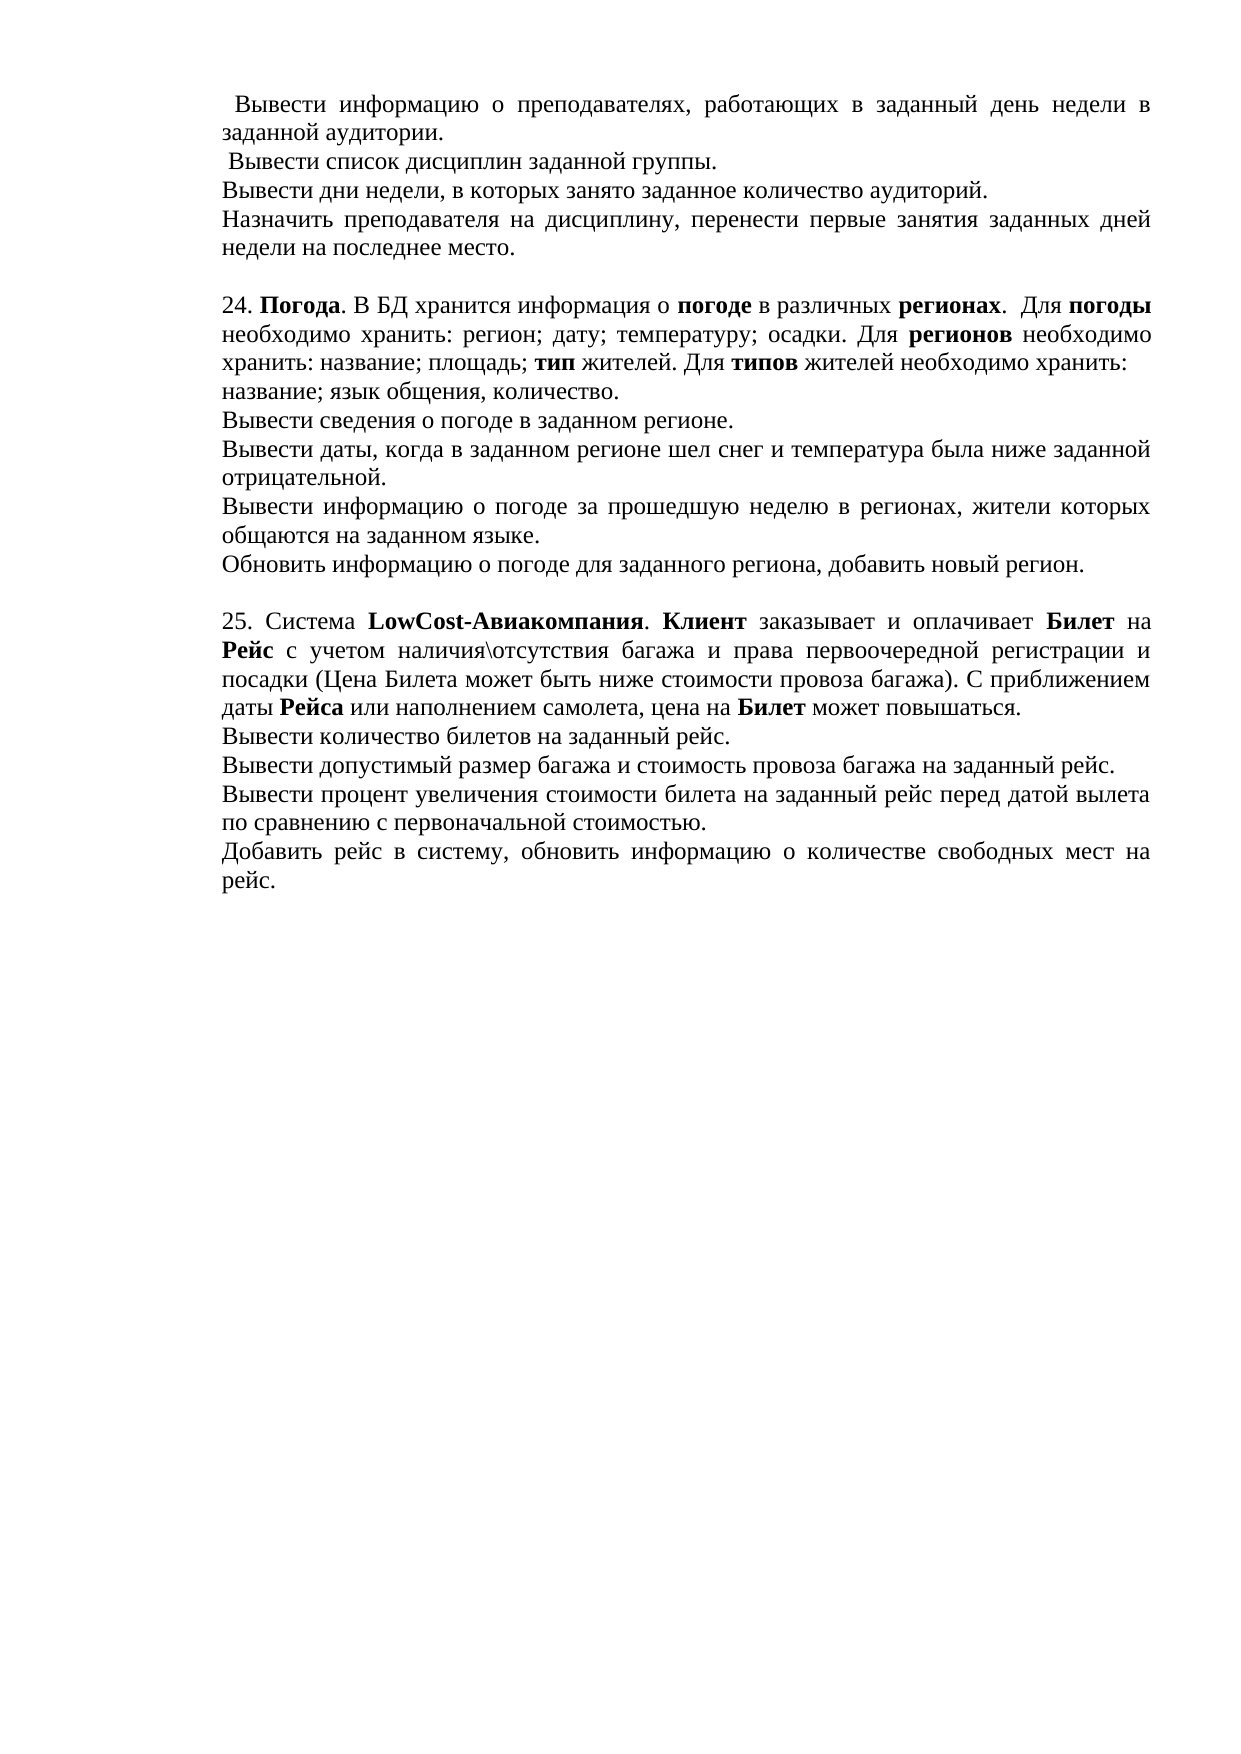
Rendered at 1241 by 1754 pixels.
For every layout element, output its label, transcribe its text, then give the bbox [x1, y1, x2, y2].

text Добавить рейс в систему, обновить информацию о количестве свободных мест на рейс. [222, 836, 1152, 894]
text Вывести даты, когда в заданном регионе шел снег и температура была ниже заданной отрицательной. [222, 434, 1152, 491]
text Назначить преподавателя на дисциплину, перенести первые занятия заданных дней недели на последнее место. [222, 204, 1152, 261]
text Вывести список дисциплин заданной группы. [222, 146, 1152, 175]
text Вывести допустимый размер багажа и стоимость провоза багажа на заданный рейс. [222, 750, 1152, 779]
text Вывести процент увеличения стоимости билета на заданный рейс перед датой вылета по сравнению с первоначальной стоимостью. [222, 779, 1152, 836]
text 25. Система LowCost-Авиакомпания. Клиент заказывает и оплачивает Билет на Рейс с учетом наличия\отсутствия багажа и права первоочередной регистрации и посадки (Цена Билета может быть ниже стоимости провоза багажа). С приближением даты Рейса или наполнением самолета, цена на Билет может повышаться. [222, 606, 1152, 721]
text Вывести информацию о погоде за прошедшую неделю в регионах, жители которых общаются на заданном языке. [222, 491, 1152, 549]
text Обновить информацию о погоде для заданного региона, добавить новый регион. [222, 549, 1152, 577]
text Вывести количество билетов на заданный рейс. [222, 721, 1152, 750]
text Вывести информацию о преподавателях, работающих в заданный день недели в заданной аудитории. [222, 89, 1152, 146]
text Вывести дни недели, в которых занято заданное количество аудиторий. [222, 175, 1152, 204]
text название; язык общения, количество. [222, 376, 1152, 405]
text 24. Погода. В БД хранится информация о погоде в различных регионах. Для погоды необходимо хранить: регион; дату; температуру; осадки. Для регионов необходимо хранить: название; площадь; тип жителей. Для типов жителей необходимо хранить: [222, 290, 1152, 376]
text Вывести сведения о погоде в заданном регионе. [222, 405, 1152, 434]
